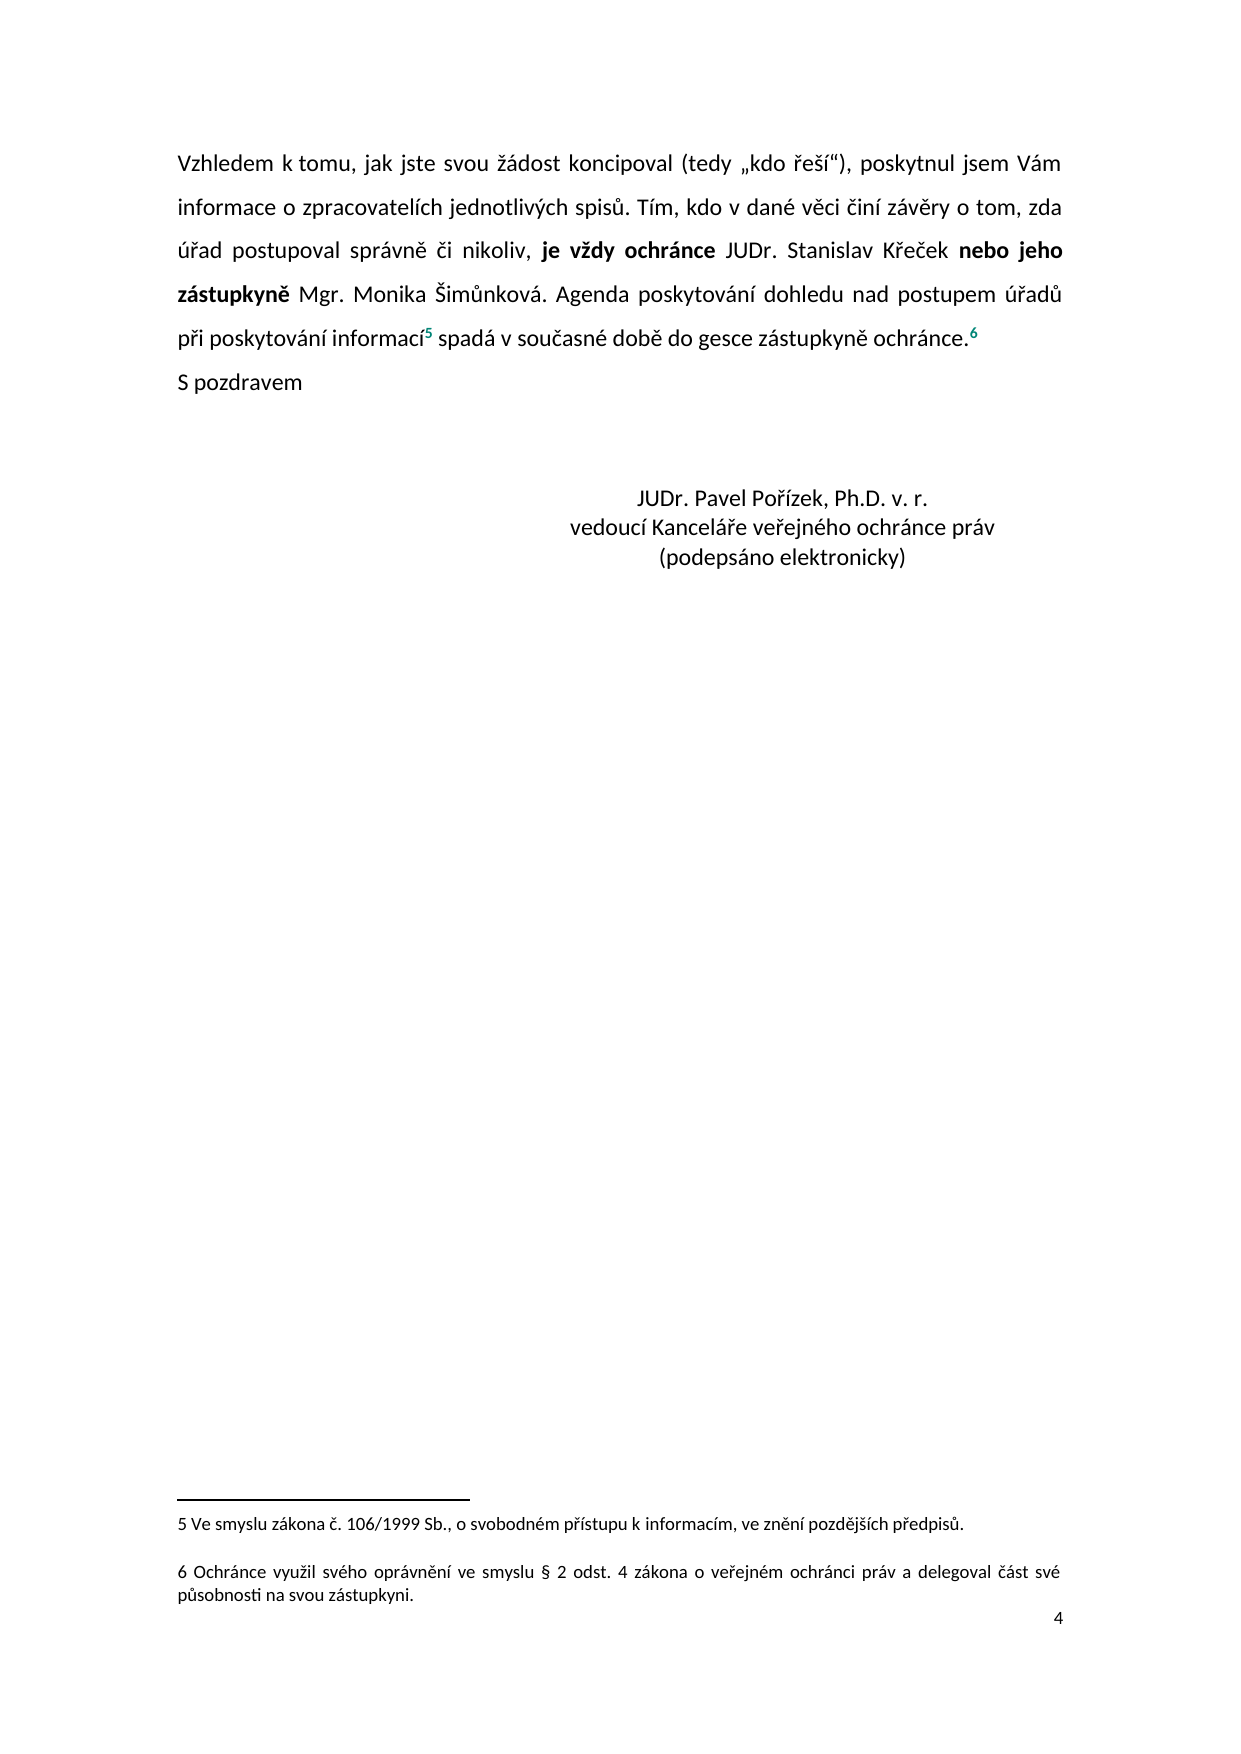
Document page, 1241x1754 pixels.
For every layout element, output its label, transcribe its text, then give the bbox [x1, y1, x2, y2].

text (podepsáno elektronicky) [502, 542, 1063, 571]
text Vzhledem k tomu, jak jste svou žádost koncipoval (tedy „kdo řeší“), poskytnul jsem Vám informace o zpracovatelích jednotlivých spisů. Tím, kdo v dané věci činí závěry o tom, zda úřad postupoval správně či nikoliv, je vždy ochránce JUDr. Stanislav Křeček nebo jeho zástupkyně Mgr. Monika Šimůnková. Agenda poskytování dohledu nad postupem úřadů při poskytování informací spadá v současné době do gesce zástupkyně ochránce. [177, 148, 1063, 352]
text JUDr. Pavel Pořízek, Ph.D. v. r. [502, 483, 1063, 512]
text S pozdravem [177, 367, 1063, 396]
text Ve smyslu zákona č. 106/1999 Sb., o svobodném přístupu k informacím, ve znění pozdějších předpisů. [177, 1512, 1063, 1535]
text Ochránce využil svého oprávnění ve smyslu § 2 odst. 4 zákona o veřejném ochránci práv a delegoval část své působnosti na svou zástupkyni. [177, 1560, 1063, 1606]
text vedoucí Kanceláře veřejného ochránce práv [502, 512, 1063, 542]
